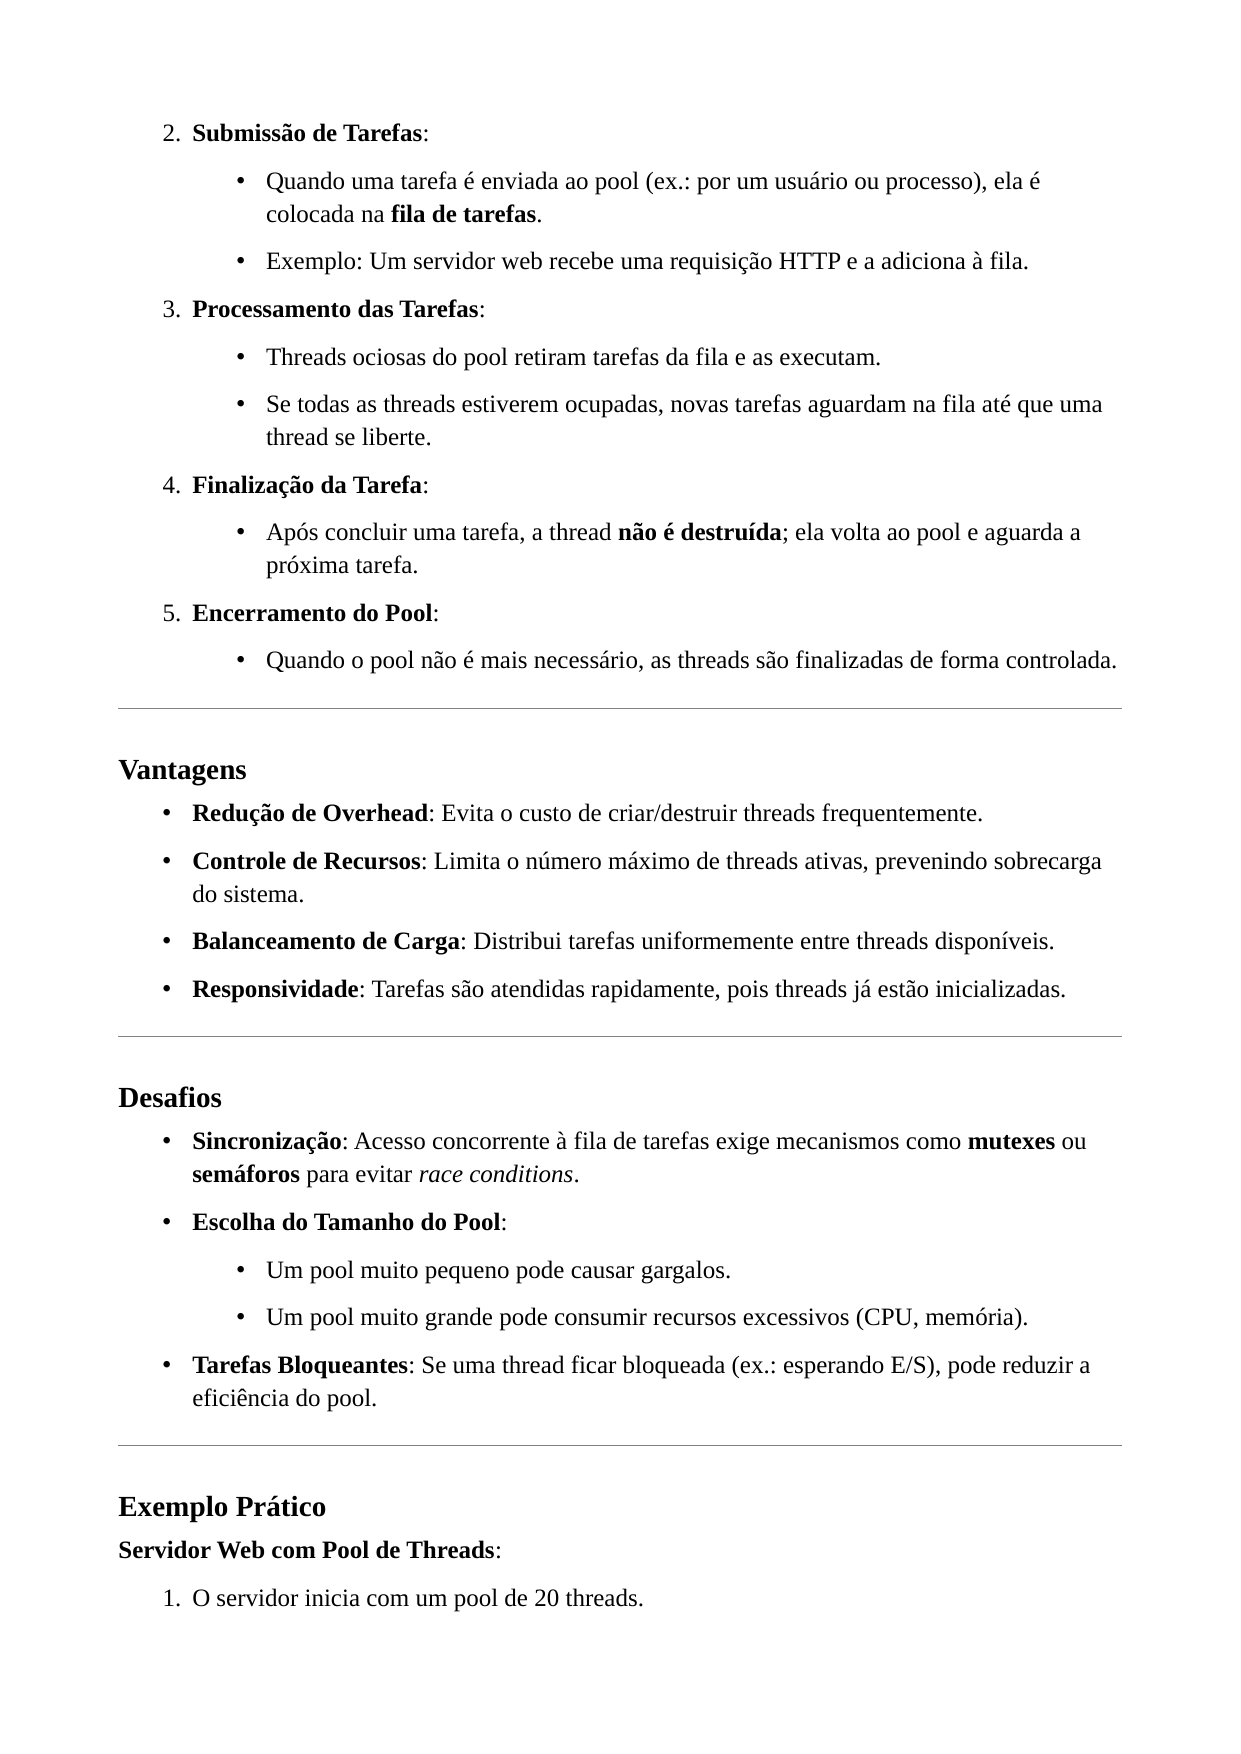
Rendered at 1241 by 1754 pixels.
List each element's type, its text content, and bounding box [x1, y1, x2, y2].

list O servidor inicia com um pool de 20 threads. [162, 1583, 1122, 1612]
list Processamento das Tarefas: [162, 294, 1122, 323]
list Quando uma tarefa é enviada ao pool (ex.: por um usuário ou processo), ela é colocada na fila de tarefas. [236, 166, 1122, 227]
subtitle Exemplo Prático [118, 1489, 1122, 1523]
list Submissão de Tarefas: [162, 118, 1122, 147]
list Encerramento do Pool: [162, 598, 1122, 627]
list Threads ociosas do pool retiram tarefas da fila e as executam. [236, 342, 1122, 370]
list Tarefas Bloqueantes: Se uma thread ficar bloqueada (ex.: esperando E/S), pode reduzir a eficiência do pool. [162, 1350, 1122, 1412]
list Quando o pool não é mais necessário, as threads são finalizadas de forma controlada. [236, 646, 1122, 674]
text Servidor Web com Pool de Threads: [118, 1535, 1122, 1564]
list Balanceamento de Carga: Distribui tarefas uniformemente entre threads disponíveis. [162, 926, 1122, 955]
list Se todas as threads estiverem ocupadas, novas tarefas aguardam na fila até que uma thread se liberte. [236, 389, 1122, 451]
list Um pool muito grande pode consumir recursos excessivos (CPU, memória). [236, 1302, 1122, 1331]
list Controle de Recursos: Limita o número máximo de threads ativas, prevenindo sobrecarga do sistema. [162, 846, 1122, 907]
list Redução de Overhead: Evita o custo de criar/destruir threads frequentemente. [162, 798, 1122, 827]
list Um pool muito pequeno pode causar gargalos. [236, 1255, 1122, 1283]
list Finalização da Tarefa: [162, 470, 1122, 498]
subtitle Desafios [118, 1080, 1122, 1114]
subtitle Vantagens [118, 752, 1122, 786]
list Responsividade: Tarefas são atendidas rapidamente, pois threads já estão inicializadas. [162, 974, 1122, 1003]
list Após concluir uma tarefa, a thread não é destruída; ela volta ao pool e aguarda a próxima tarefa. [236, 517, 1122, 579]
list Exemplo: Um servidor web recebe uma requisição HTTP e a adiciona à fila. [236, 246, 1122, 275]
list Escolha do Tamanho do Pool: [162, 1207, 1122, 1236]
list Sincronização: Acesso concorrente à fila de tarefas exige mecanismos como mutexes ou semáforos para evitar race conditions. [162, 1126, 1122, 1188]
